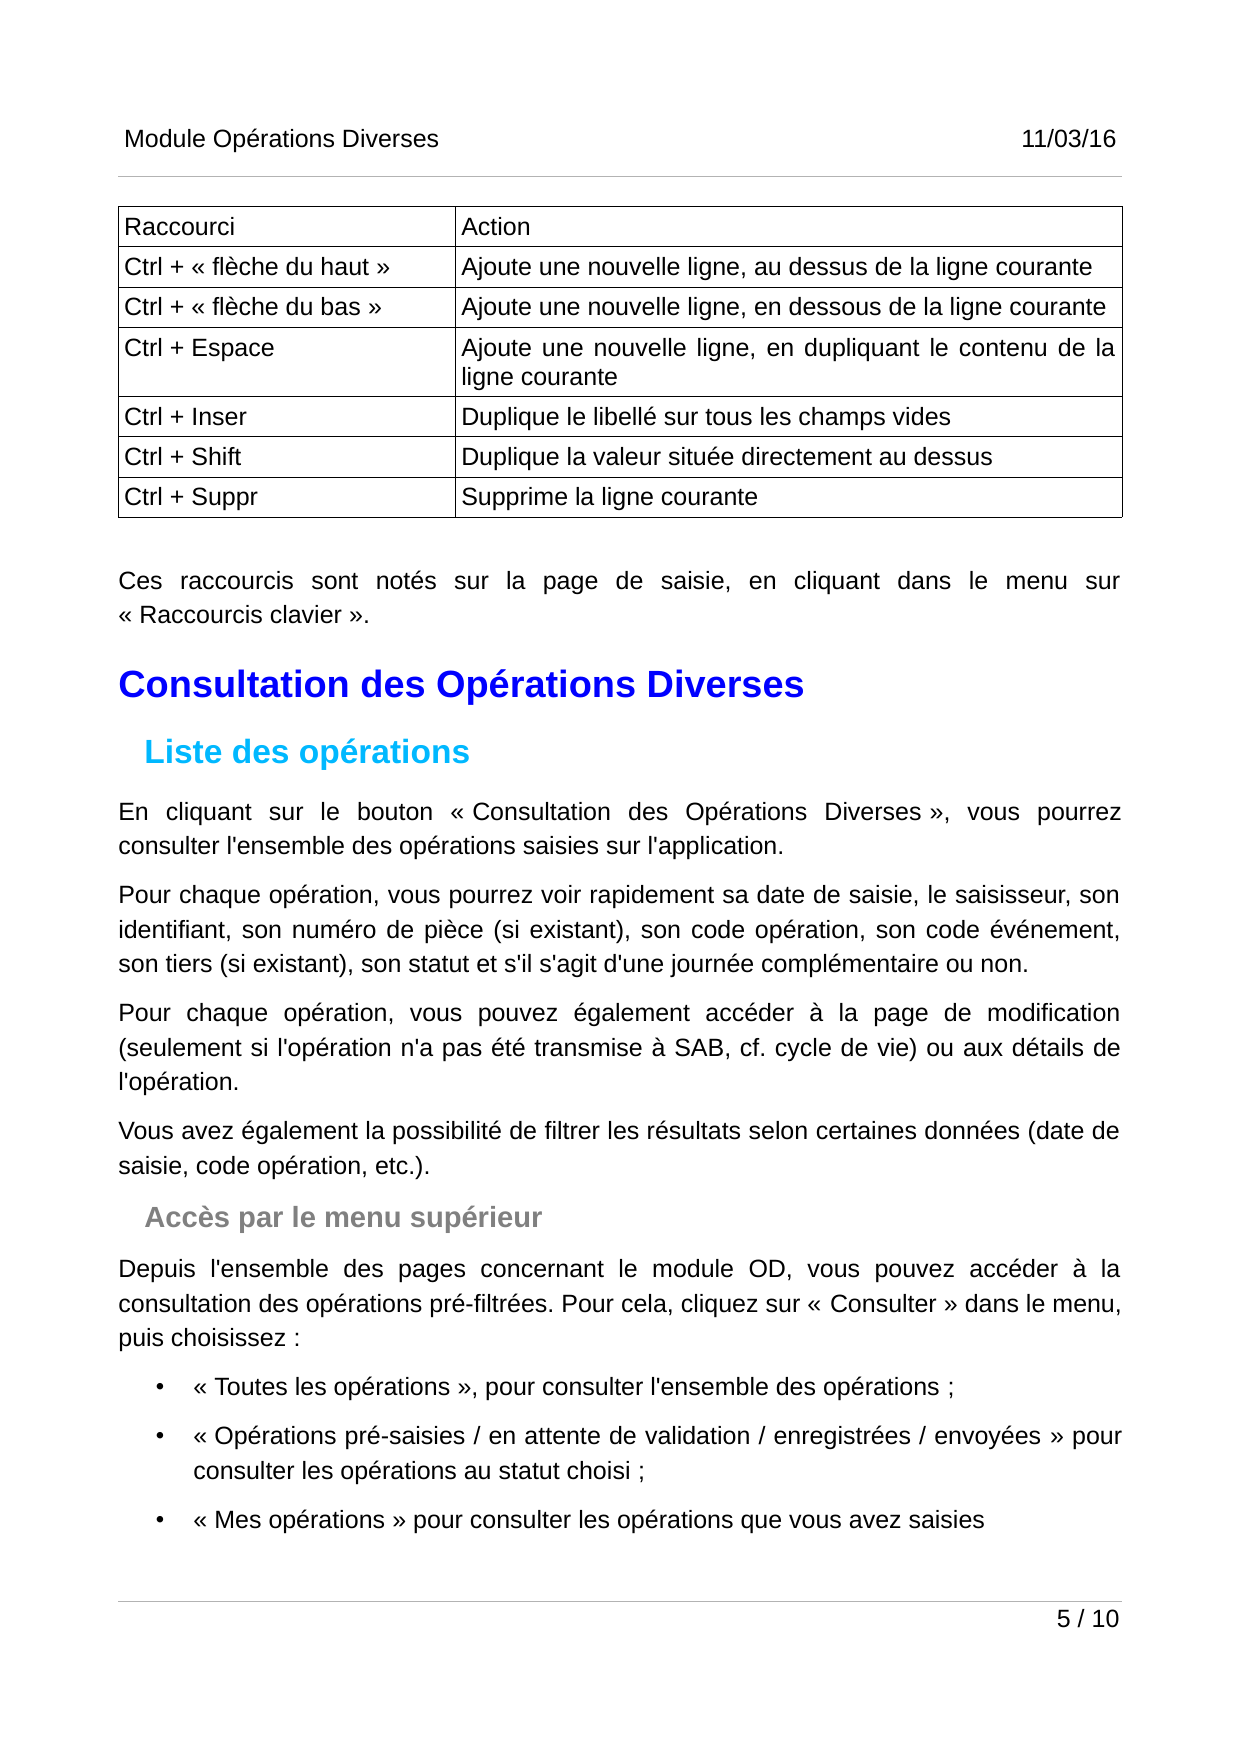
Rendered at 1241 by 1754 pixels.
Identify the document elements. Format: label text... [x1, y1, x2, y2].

table_cell Duplique le libellé sur tous les champs vides [456, 397, 1122, 436]
table_cell Ctrl + Shift [119, 437, 455, 477]
text Pour chaque opération, vous pouvez également accéder à la page de modification (seulement si l'opération n'a pas été transmise à SAB, cf. cycle de vie) ou aux détails de l'opération. [118, 998, 1122, 1096]
table_cell Ctrl + « flèche du bas » [119, 288, 455, 327]
text Ces raccourcis sont notés sur la page de saisie, en cliquant dans le menu sur « Raccourcis clavier ». [118, 566, 1122, 629]
text Pour chaque opération, vous pourrez voir rapidement sa date de saisie, le saisisseur, son identifiant, son numéro de pièce (si existant), son code opération, son code événement, son tiers (si existant), son statut et s'il s'agit d'une journée complémentaire ou non. [118, 880, 1122, 978]
table_cell Ctrl + Inser [119, 397, 455, 436]
text En cliquant sur le bouton « Consultation des Opérations Diverses », vous pourrez consulter l'ensemble des opérations saisies sur l'application. [118, 797, 1122, 860]
list « Toutes les opérations », pour consulter l'ensemble des opérations ; [156, 1372, 1122, 1401]
subtitle Accès par le menu supérieur [144, 1200, 1122, 1233]
subtitle Consultation des Opérations Diverses [118, 661, 1122, 705]
table_cell Ajoute une nouvelle ligne, au dessus de la ligne courante [456, 247, 1122, 287]
table_header Raccourci [119, 207, 455, 246]
subtitle Liste des opérations [144, 732, 1122, 770]
table_cell Ajoute une nouvelle ligne, en dessous de la ligne courante [456, 288, 1122, 327]
table_cell Ctrl + Suppr [119, 478, 455, 517]
list « Opérations pré-saisies / en attente de validation / enregistrées / envoyées » pour consulter les opérations au statut choisi ; [156, 1421, 1122, 1484]
list « Mes opérations » pour consulter les opérations que vous avez saisies [156, 1505, 1122, 1534]
table_cell Ctrl + Espace [119, 328, 455, 396]
text Vous avez également la possibilité de filtrer les résultats selon certaines données (date de saisie, code opération, etc.). [118, 1116, 1122, 1179]
table_cell Ctrl + « flèche du haut » [119, 247, 455, 287]
table_cell Supprime la ligne courante [456, 478, 1122, 517]
table_cell Duplique la valeur située directement au dessus [456, 437, 1122, 477]
table_cell Ajoute une nouvelle ligne, en dupliquant le contenu de la ligne courante [456, 328, 1122, 396]
table_header Action [456, 207, 1122, 246]
text Depuis l'ensemble des pages concernant le module OD, vous pouvez accéder à la consultation des opérations pré-filtrées. Pour cela, cliquez sur « Consulter » dans le menu, puis choisissez : [118, 1254, 1122, 1352]
